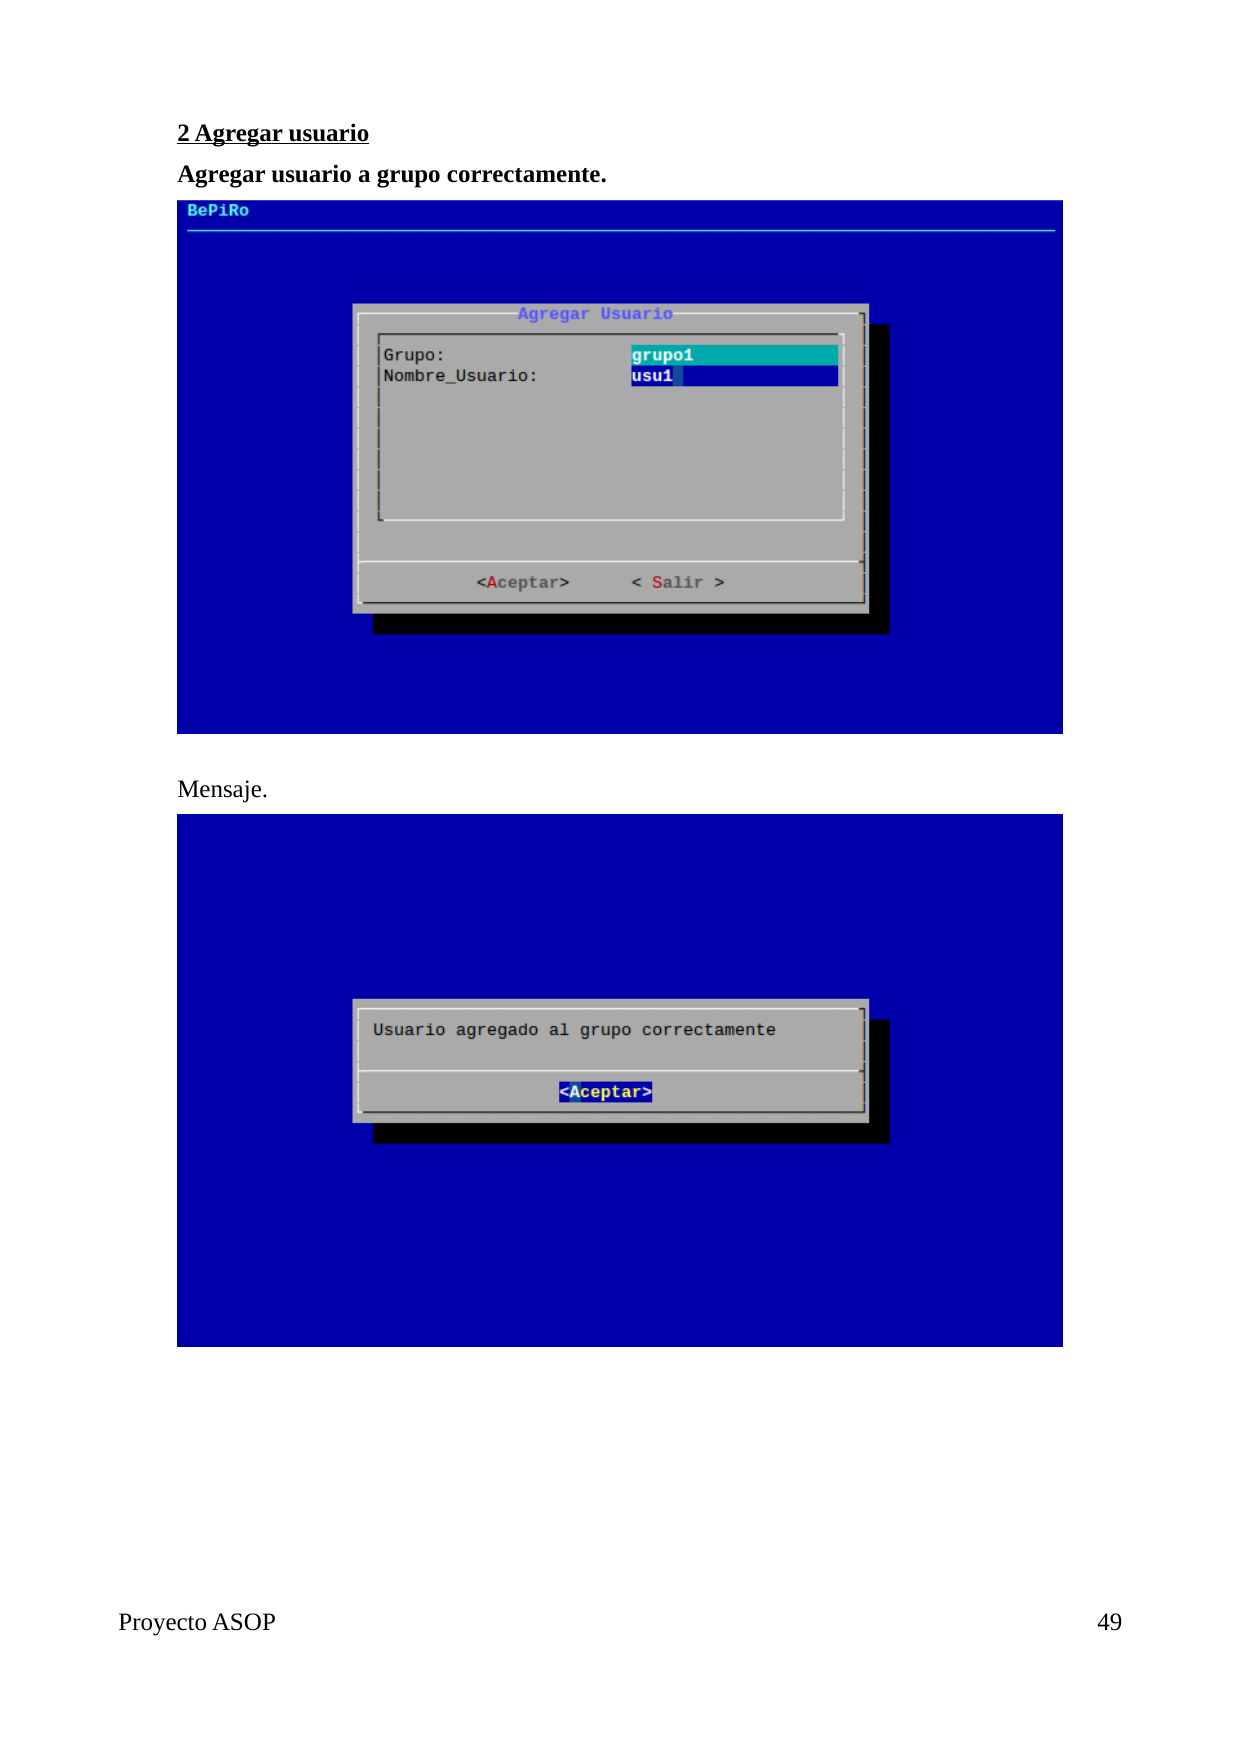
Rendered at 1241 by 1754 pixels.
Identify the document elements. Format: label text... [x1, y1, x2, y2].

picture [177, 199, 1063, 734]
picture [177, 814, 1063, 1347]
text Agregar usuario a grupo correctamente. [148, 159, 1116, 187]
text 2 Agregar usuario [148, 118, 1116, 147]
text Mensaje. [148, 774, 1116, 803]
